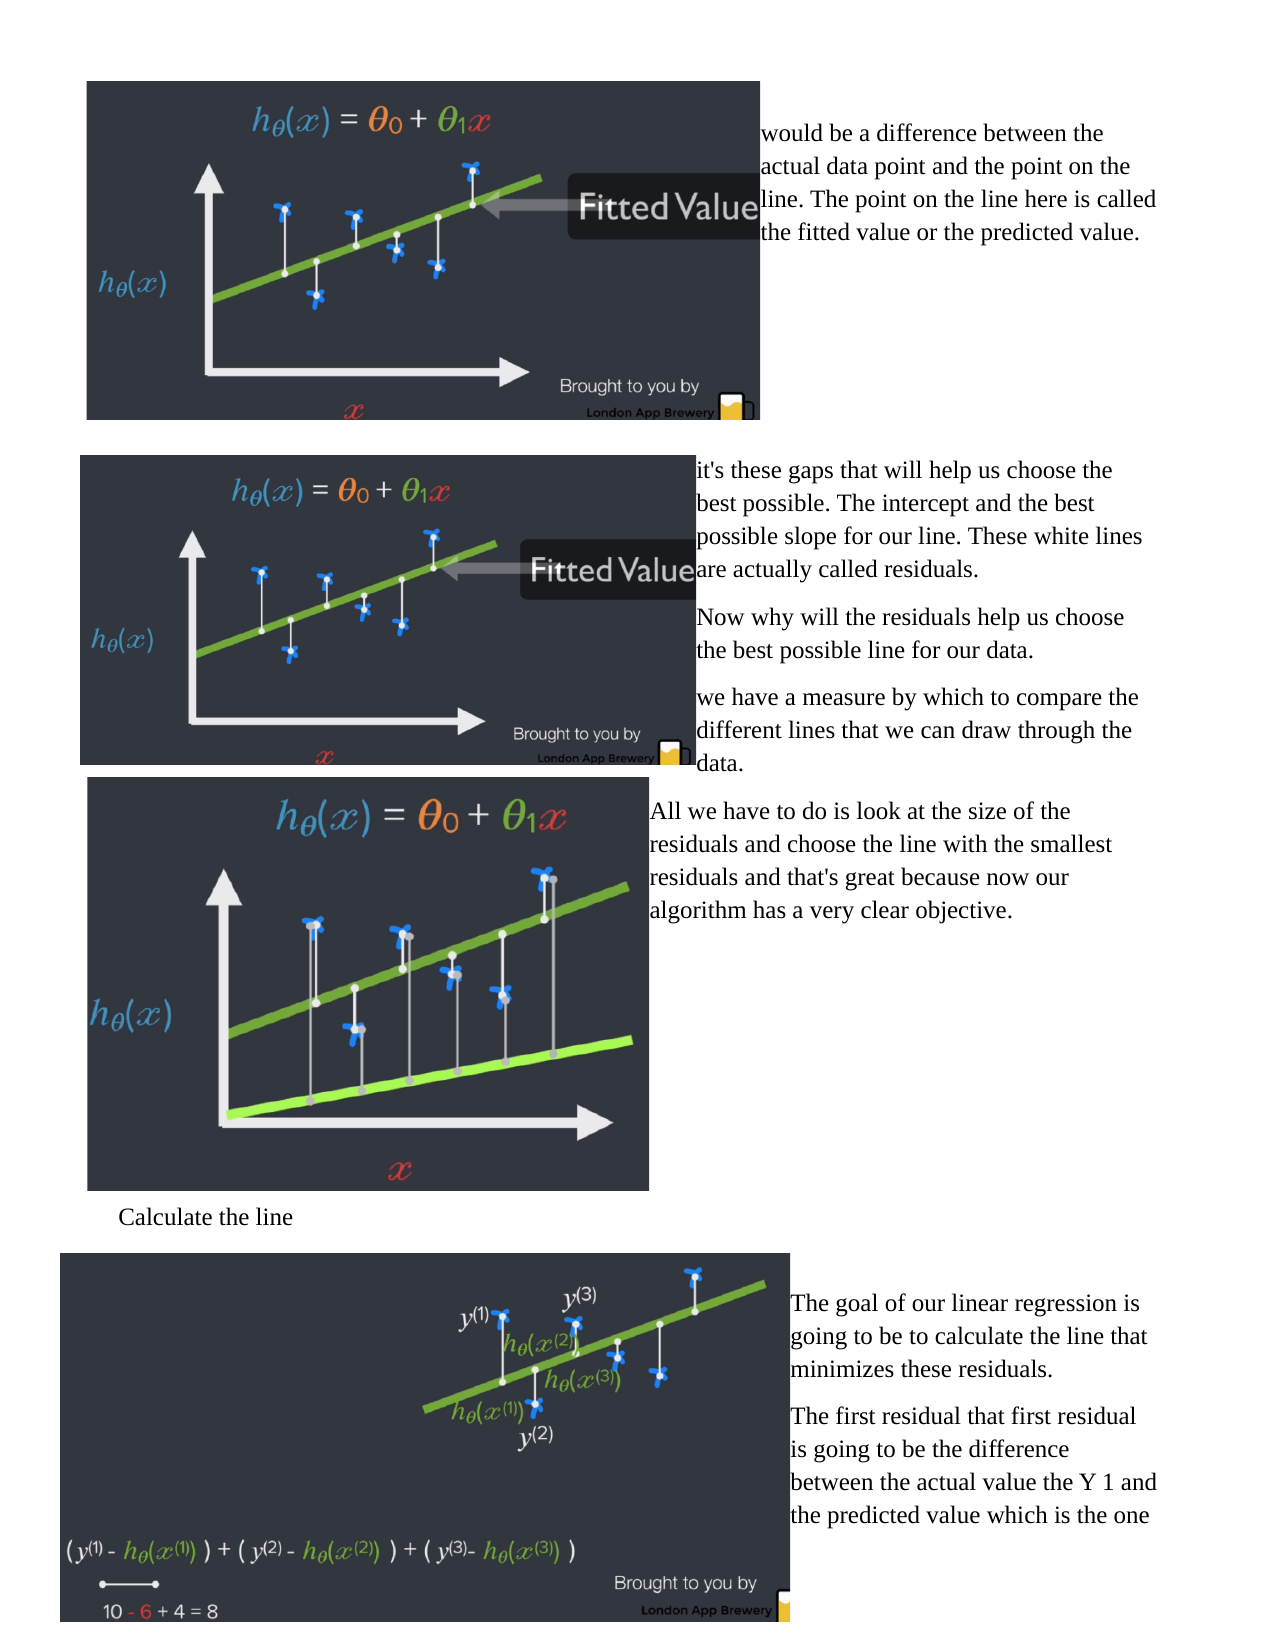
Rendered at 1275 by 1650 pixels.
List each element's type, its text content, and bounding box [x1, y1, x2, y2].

text The first residual that first residual is going to be the difference between the actual value the Y 1 and the predicted value which is the one [790, 1401, 1157, 1529]
text Calculate the line [118, 1202, 1157, 1230]
text would be a difference between the actual data point and the point on the line. The point on the line here is called the fitted value or the predicted value. [761, 118, 1157, 246]
picture [87, 777, 650, 1191]
text All we have to do is look at the size of the residuals and choose the line with the smallest residuals and that's great because now our algorithm has a very clear objective. [650, 796, 1157, 924]
text we have a measure by which to compare the different lines that we can draw through the data. [118, 682, 1157, 777]
text Now why will the residuals help us choose the best possible line for our data. [697, 602, 1157, 664]
picture [80, 455, 697, 765]
text The goal of our linear regression is going to be to calculate the line that minimizes these residuals. [790, 1288, 1157, 1383]
text it's these gaps that will help us choose the best possible. The intercept and the best possible slope for our line. These white lines are actually called residuals. [697, 455, 1157, 583]
picture [60, 1253, 790, 1622]
picture [86, 81, 761, 420]
